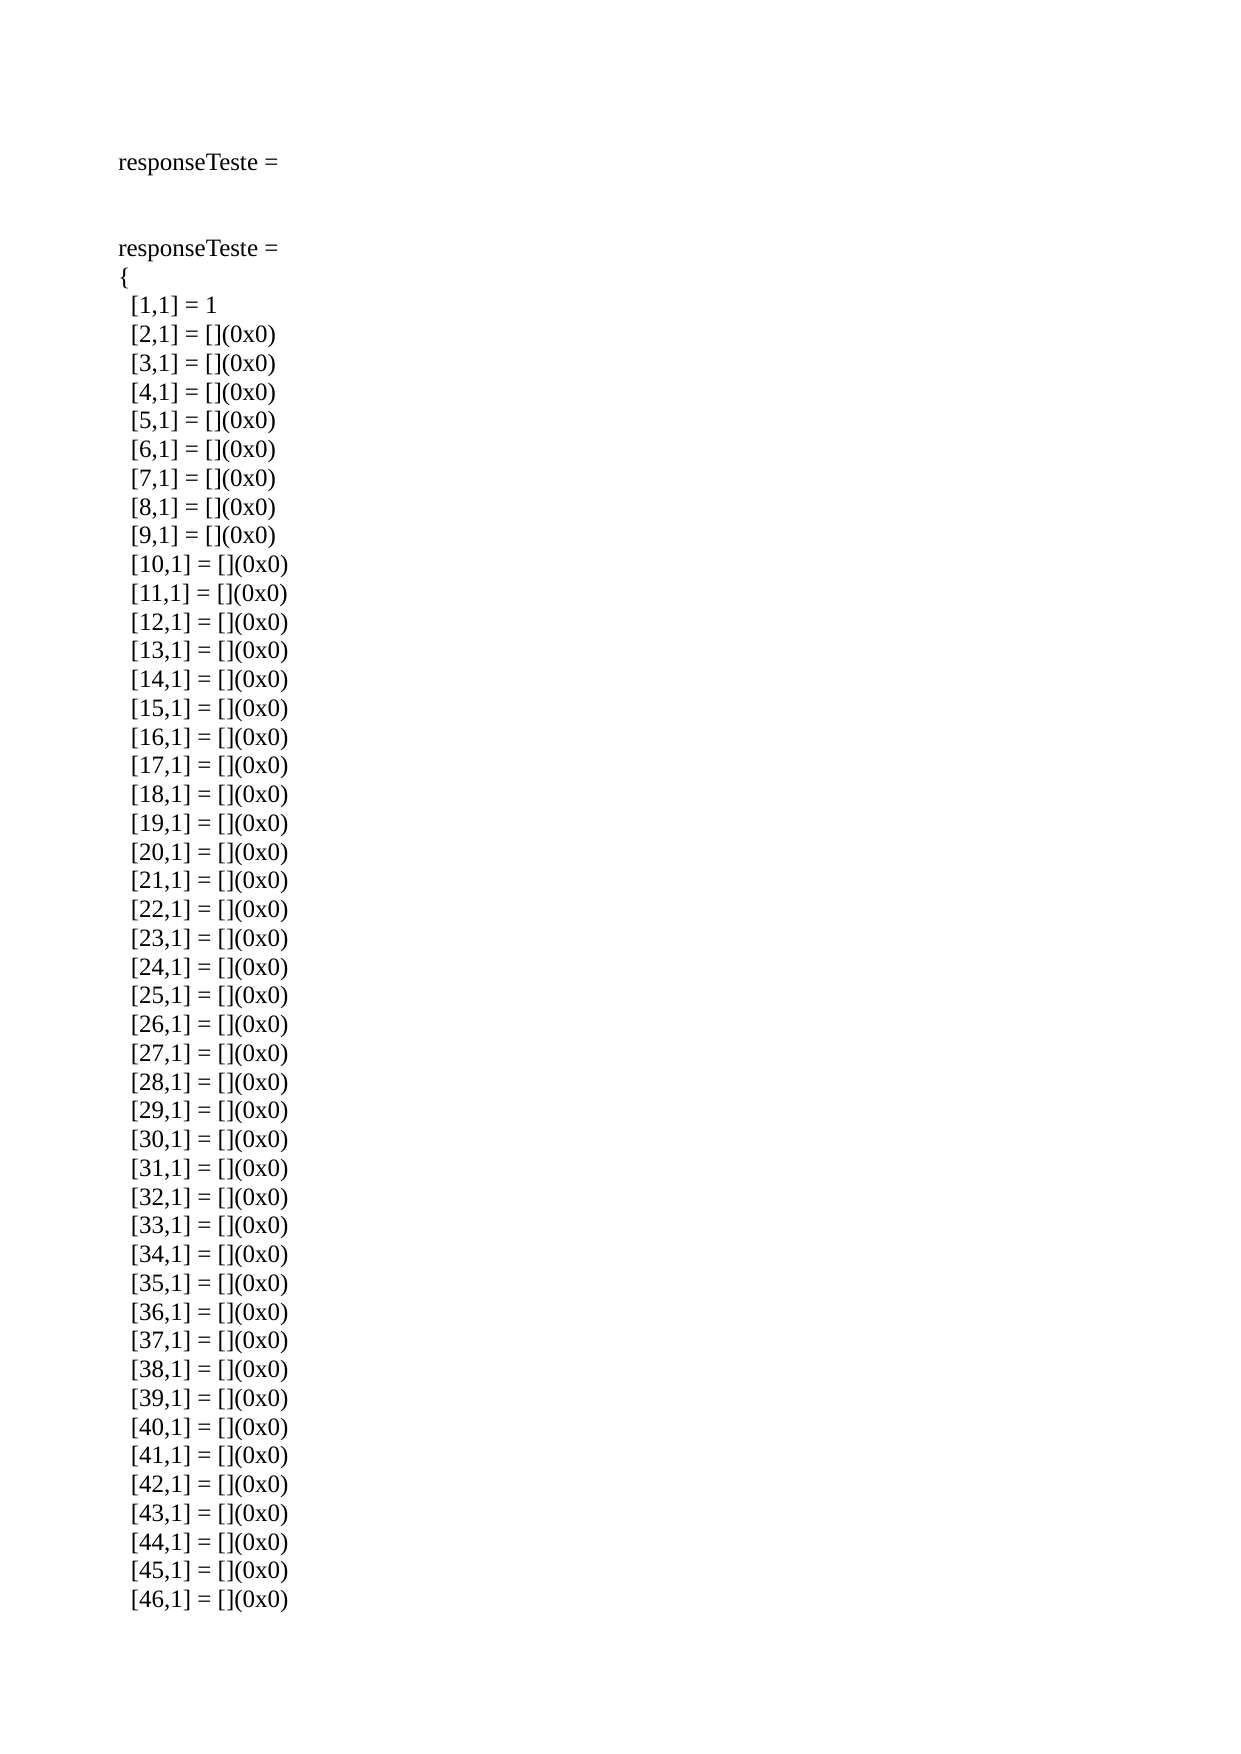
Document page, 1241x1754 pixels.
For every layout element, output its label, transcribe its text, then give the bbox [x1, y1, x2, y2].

text responseTeste = [118, 233, 1122, 262]
text [30,1] = [](0x0) [118, 1124, 1122, 1153]
text [21,1] = [](0x0) [118, 866, 1122, 894]
text [37,1] = [](0x0) [118, 1326, 1122, 1354]
text [45,1] = [](0x0) [118, 1556, 1122, 1584]
text [23,1] = [](0x0) [118, 923, 1122, 952]
text [14,1] = [](0x0) [118, 664, 1122, 693]
text [24,1] = [](0x0) [118, 952, 1122, 981]
text [2,1] = [](0x0) [118, 319, 1122, 348]
text [28,1] = [](0x0) [118, 1067, 1122, 1096]
text [16,1] = [](0x0) [118, 722, 1122, 751]
text { [118, 262, 1122, 291]
text [9,1] = [](0x0) [118, 521, 1122, 549]
text [4,1] = [](0x0) [118, 377, 1122, 406]
text [8,1] = [](0x0) [118, 492, 1122, 521]
text [7,1] = [](0x0) [118, 463, 1122, 492]
text [13,1] = [](0x0) [118, 636, 1122, 664]
text [10,1] = [](0x0) [118, 549, 1122, 578]
text [43,1] = [](0x0) [118, 1498, 1122, 1527]
text [34,1] = [](0x0) [118, 1239, 1122, 1268]
text [42,1] = [](0x0) [118, 1469, 1122, 1498]
text [39,1] = [](0x0) [118, 1383, 1122, 1412]
text [38,1] = [](0x0) [118, 1354, 1122, 1383]
text [32,1] = [](0x0) [118, 1182, 1122, 1211]
text [3,1] = [](0x0) [118, 348, 1122, 377]
text [18,1] = [](0x0) [118, 779, 1122, 808]
text responseTeste = [118, 147, 1122, 176]
text [11,1] = [](0x0) [118, 578, 1122, 607]
text [36,1] = [](0x0) [118, 1297, 1122, 1326]
text [40,1] = [](0x0) [118, 1412, 1122, 1441]
text [15,1] = [](0x0) [118, 693, 1122, 722]
text [22,1] = [](0x0) [118, 894, 1122, 923]
text [44,1] = [](0x0) [118, 1527, 1122, 1556]
text [29,1] = [](0x0) [118, 1096, 1122, 1124]
text [19,1] = [](0x0) [118, 808, 1122, 837]
text [5,1] = [](0x0) [118, 406, 1122, 434]
text [17,1] = [](0x0) [118, 751, 1122, 779]
text [20,1] = [](0x0) [118, 837, 1122, 866]
text [33,1] = [](0x0) [118, 1211, 1122, 1239]
text [27,1] = [](0x0) [118, 1038, 1122, 1067]
text [26,1] = [](0x0) [118, 1009, 1122, 1038]
text [41,1] = [](0x0) [118, 1441, 1122, 1469]
text [31,1] = [](0x0) [118, 1153, 1122, 1182]
text [1,1] = 1 [118, 291, 1122, 319]
text [35,1] = [](0x0) [118, 1268, 1122, 1297]
text [6,1] = [](0x0) [118, 434, 1122, 463]
text [46,1] = [](0x0) [118, 1584, 1122, 1613]
text [25,1] = [](0x0) [118, 981, 1122, 1009]
text [12,1] = [](0x0) [118, 607, 1122, 636]
